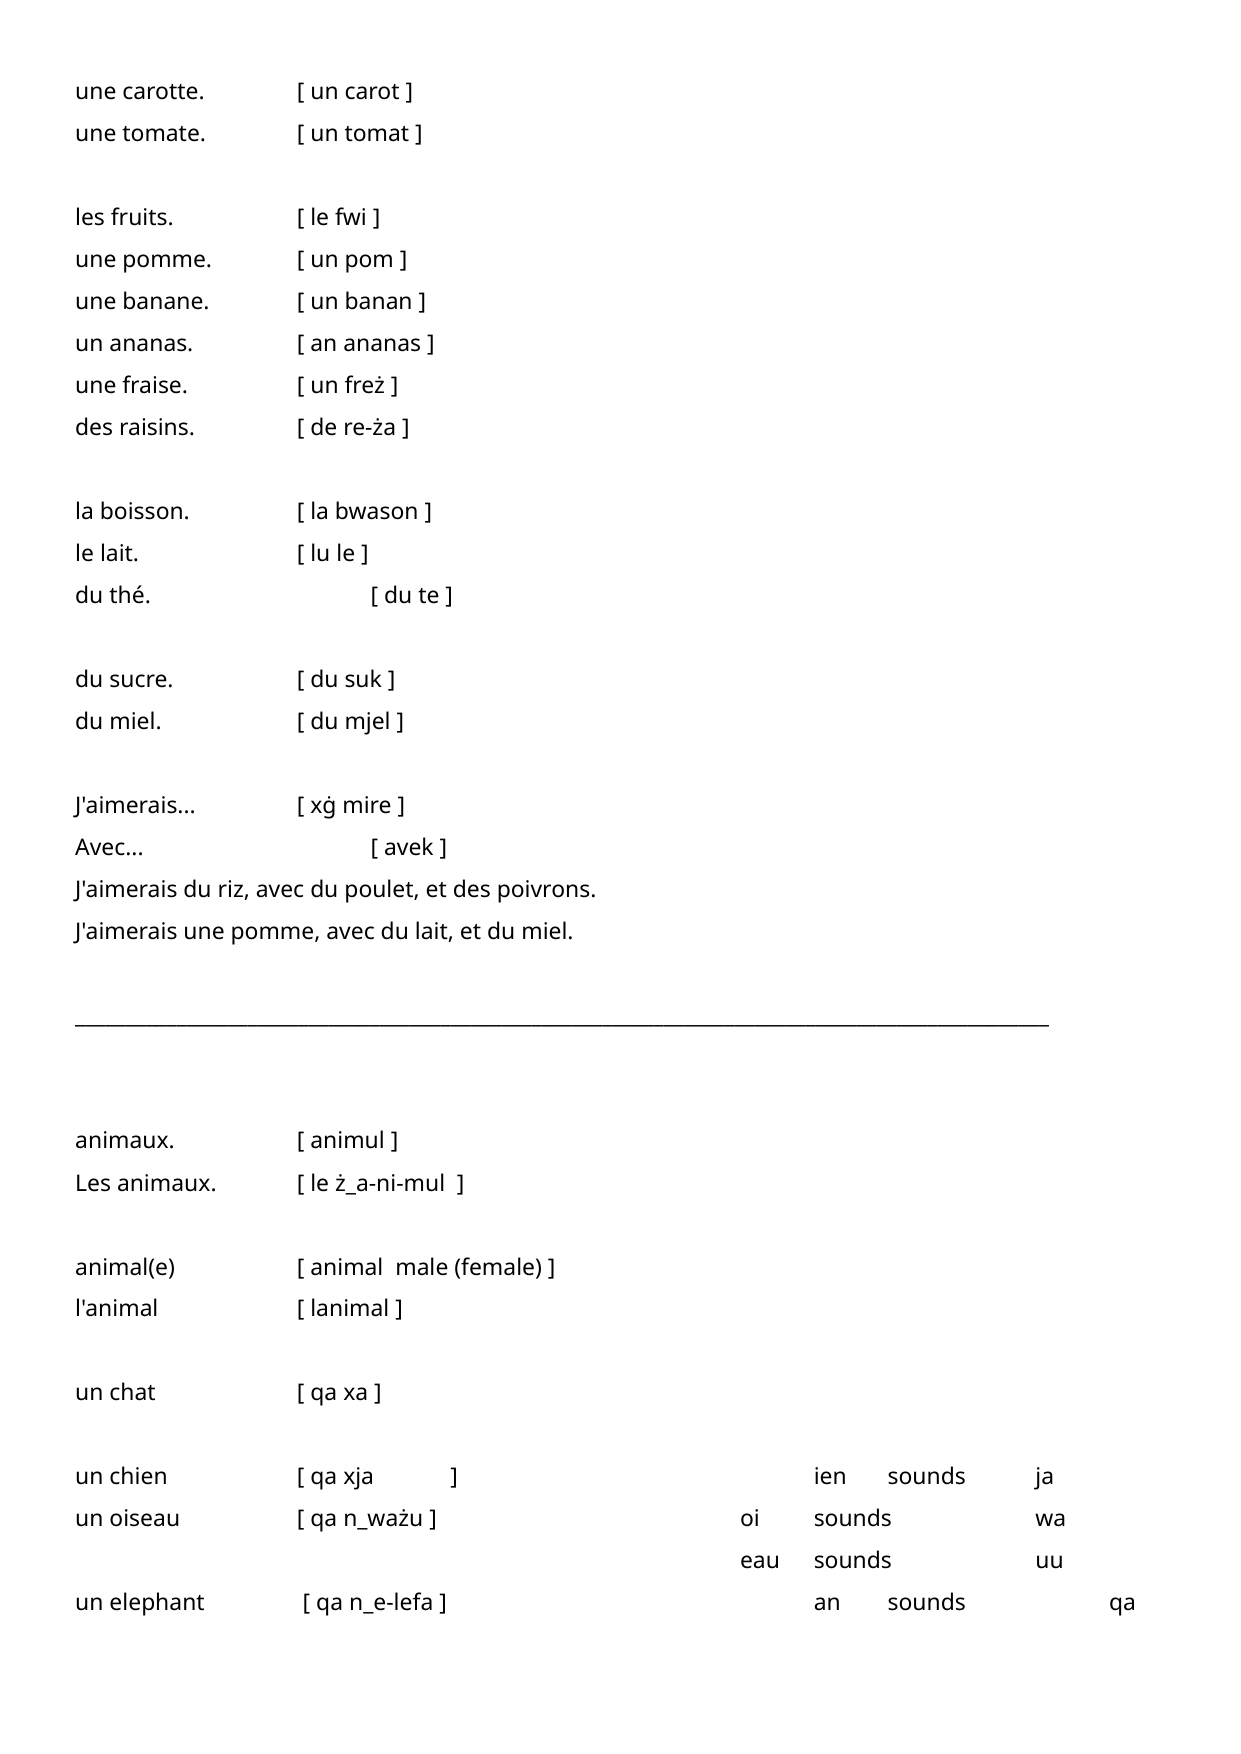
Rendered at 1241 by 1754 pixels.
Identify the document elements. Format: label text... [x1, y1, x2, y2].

text du miel. [ du mjel ] [75, 705, 1165, 736]
text animal(e) [ animal male (female) ] [75, 1250, 1165, 1282]
text eau sounds uu [75, 1544, 1165, 1576]
text animaux. [ animul ] [75, 1124, 1165, 1156]
text la boisson. [ la bwason ] [75, 495, 1165, 526]
text Les animaux. [ le ż_a-ni-mul ] [75, 1166, 1165, 1198]
text des raisins. [ de re-ża ] [75, 411, 1165, 442]
text du thé. [ du te ] [75, 579, 1165, 610]
text un ananas. [ an ananas ] [75, 327, 1165, 358]
text du sucre. [ du suk ] [75, 663, 1165, 694]
text le lait. [ lu le ] [75, 537, 1165, 568]
text les fruits. [ le fwi ] [75, 201, 1165, 232]
text J'aimerais du riz, avec du poulet, et des poivrons. [75, 873, 1165, 904]
text J'aimerais... [ xġ mire ] [75, 789, 1165, 820]
text un oiseau [ qa n_ważu ] oi sounds wa [75, 1502, 1165, 1533]
text une carotte. [ un carot ] [75, 75, 1165, 106]
text l'animal [ lanimal ] [75, 1292, 1165, 1324]
text un chat [ qa xa ] [75, 1376, 1165, 1408]
text une banane. [ un banan ] [75, 285, 1165, 316]
text une pomme. [ un pom ] [75, 243, 1165, 274]
text un chien [ qa xja ] ien sounds ja [75, 1460, 1165, 1492]
text Avec... [ avek ] [75, 831, 1165, 862]
text J'aimerais une pomme, avec du lait, et du miel. [75, 914, 1165, 946]
text un elephant [ qa n_e-lefa ] an sounds qa [75, 1586, 1165, 1617]
text ________________________________________________________________________________________________ [75, 998, 1165, 1030]
text une fraise. [ un freż ] [75, 369, 1165, 400]
text une tomate. [ un tomat ] [75, 117, 1165, 148]
